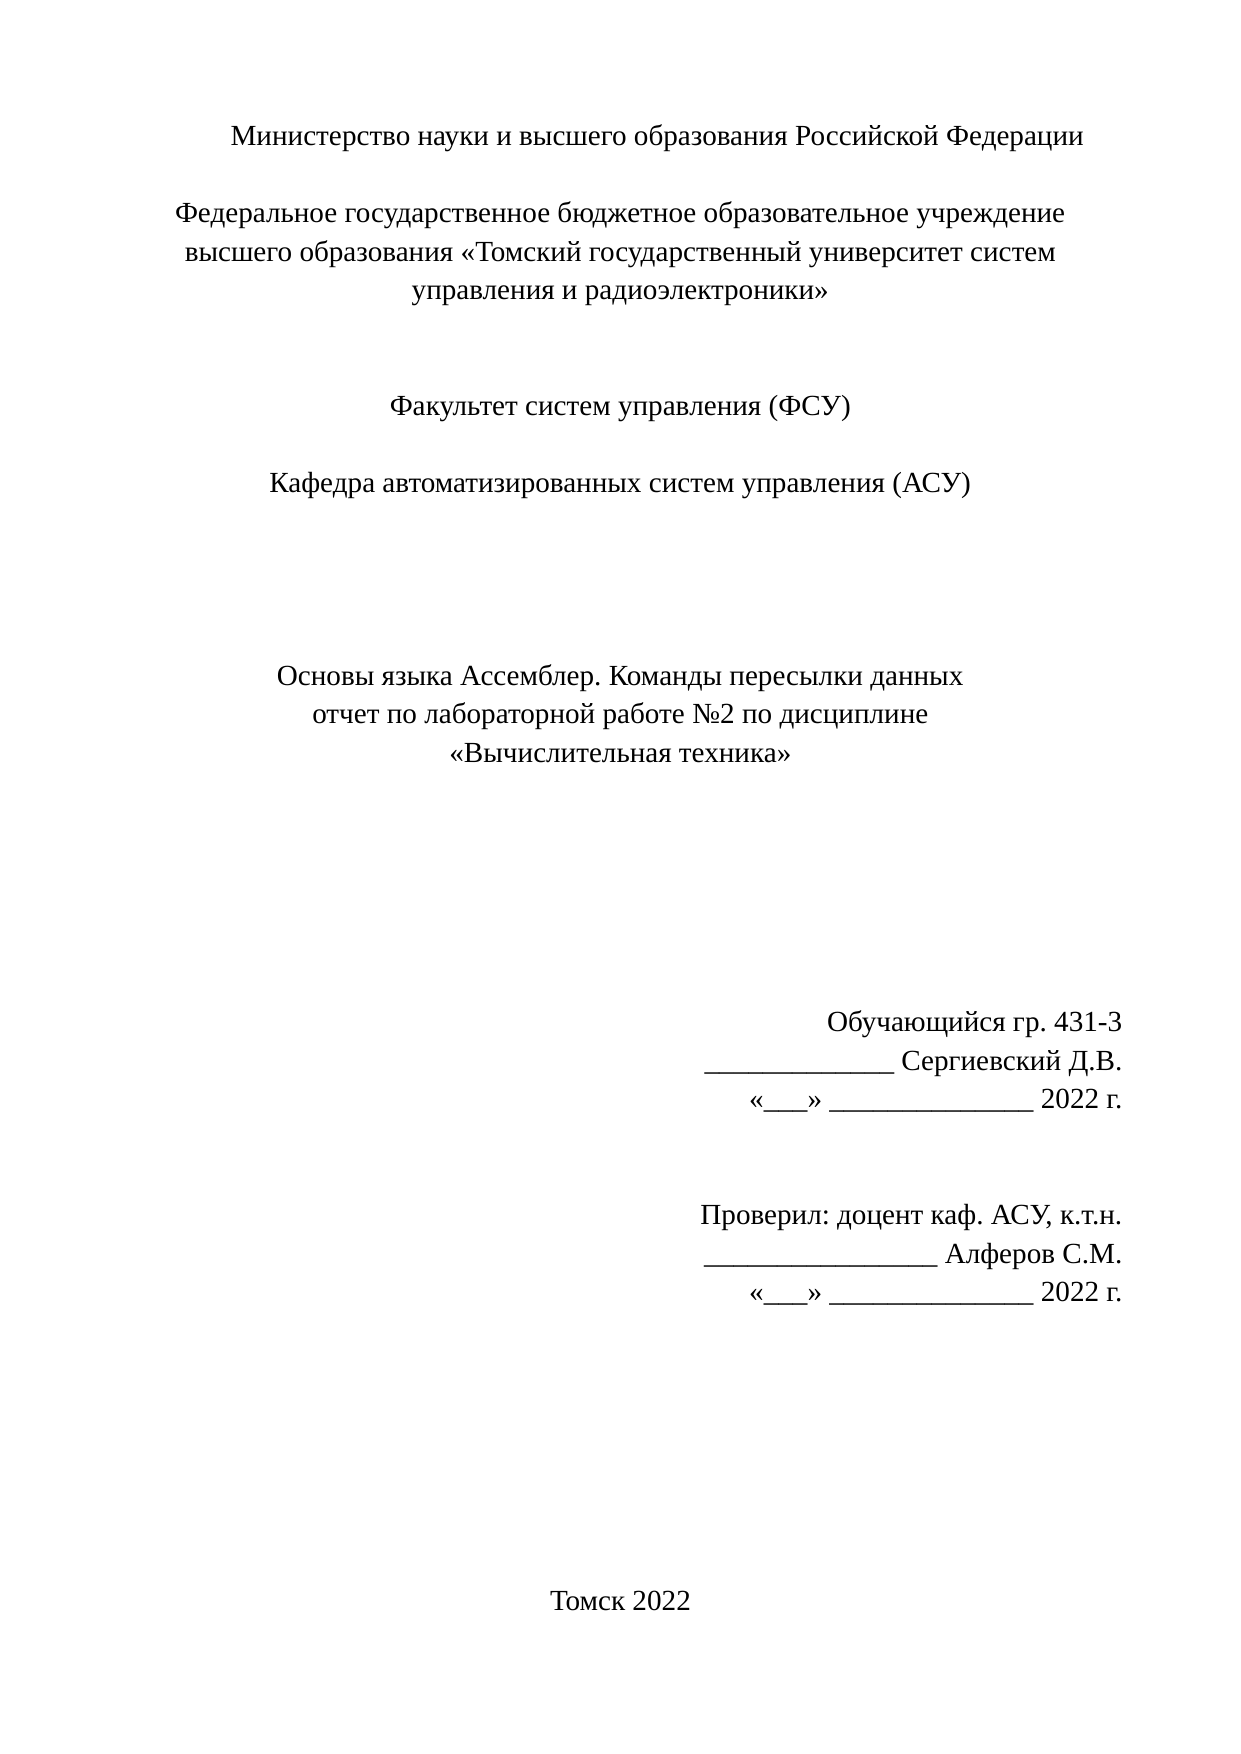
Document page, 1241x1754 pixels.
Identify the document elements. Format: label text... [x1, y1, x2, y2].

text Проверил: доцент каф. АСУ, к.т.н. [118, 1197, 1122, 1231]
text «Вычислительная техника» [118, 735, 1122, 768]
text отчет по лабораторной работе №2 по дисциплине [118, 696, 1122, 730]
text Обучающийся гр. 431-3 [118, 1004, 1122, 1038]
text Кафедра автоматизированных систем управления (АСУ) [118, 465, 1122, 498]
text Основы языка Ассемблер. Команды пересылки данных [118, 658, 1122, 691]
text «___» ______________ 2022 г. [118, 1082, 1122, 1115]
text _____________ Сергиевский Д.В. [118, 1043, 1122, 1077]
text Министерство науки и высшего образования Российской Федерации [118, 118, 1122, 152]
text Федеральное государственное бюджетное образовательное учреждение высшего образования «Томский государственный университет систем управления и радиоэлектроники» [118, 195, 1122, 306]
text Томск 2022 [118, 1583, 1122, 1616]
text Факультет систем управления (ФСУ) [118, 388, 1122, 421]
text «___» ______________ 2022 г. [118, 1274, 1122, 1308]
text ________________ Алферов С.М. [118, 1236, 1122, 1269]
